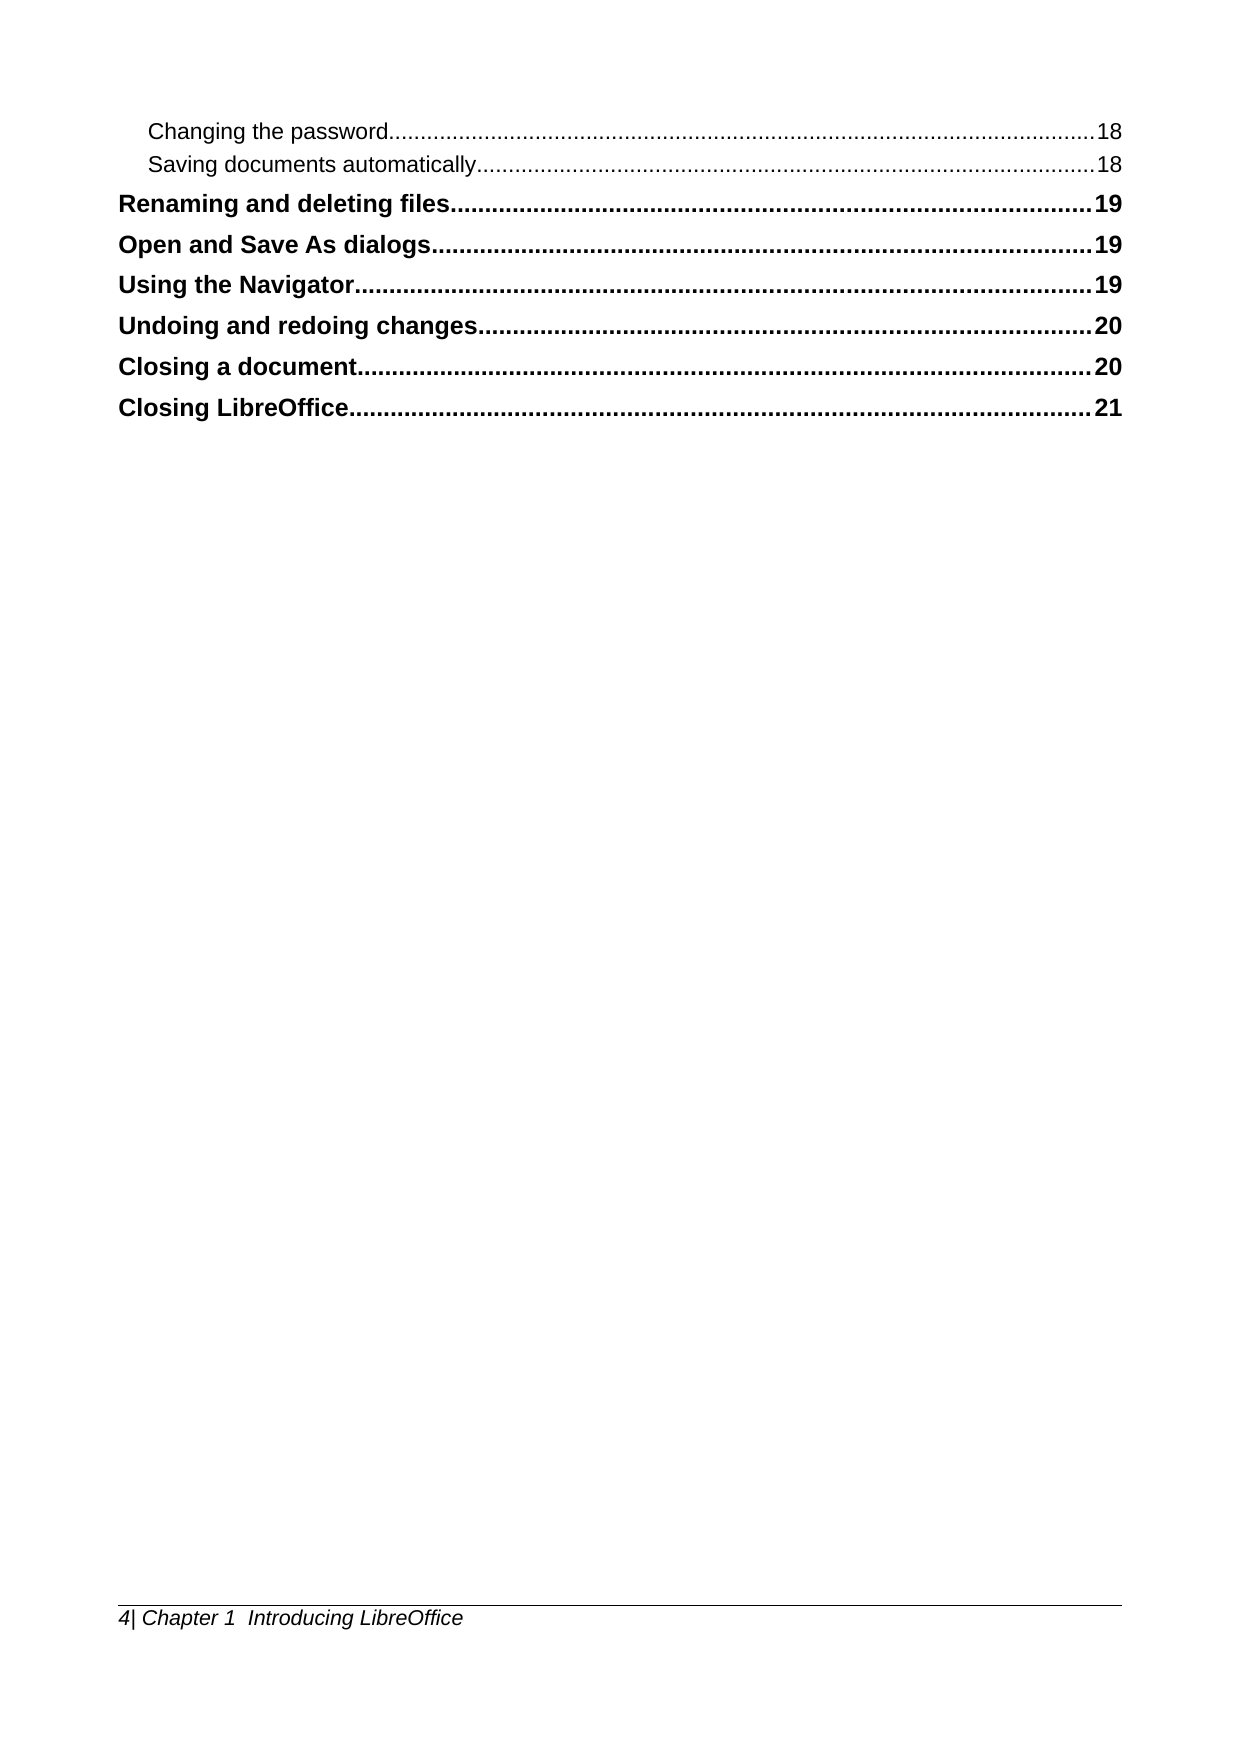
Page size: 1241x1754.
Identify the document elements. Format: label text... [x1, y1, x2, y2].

text Saving documents automatically 18 [148, 151, 1122, 177]
text Using the Navigator 19 [118, 270, 1122, 299]
text Changing the password 18 [148, 118, 1122, 144]
text Undoing and redoing changes 20 [118, 311, 1122, 340]
text Open and Save As dialogs 19 [118, 229, 1122, 258]
text Closing a document 20 [118, 352, 1122, 381]
text Renaming and deleting files 19 [118, 189, 1122, 218]
text Closing LibreOffice 21 [118, 392, 1122, 421]
